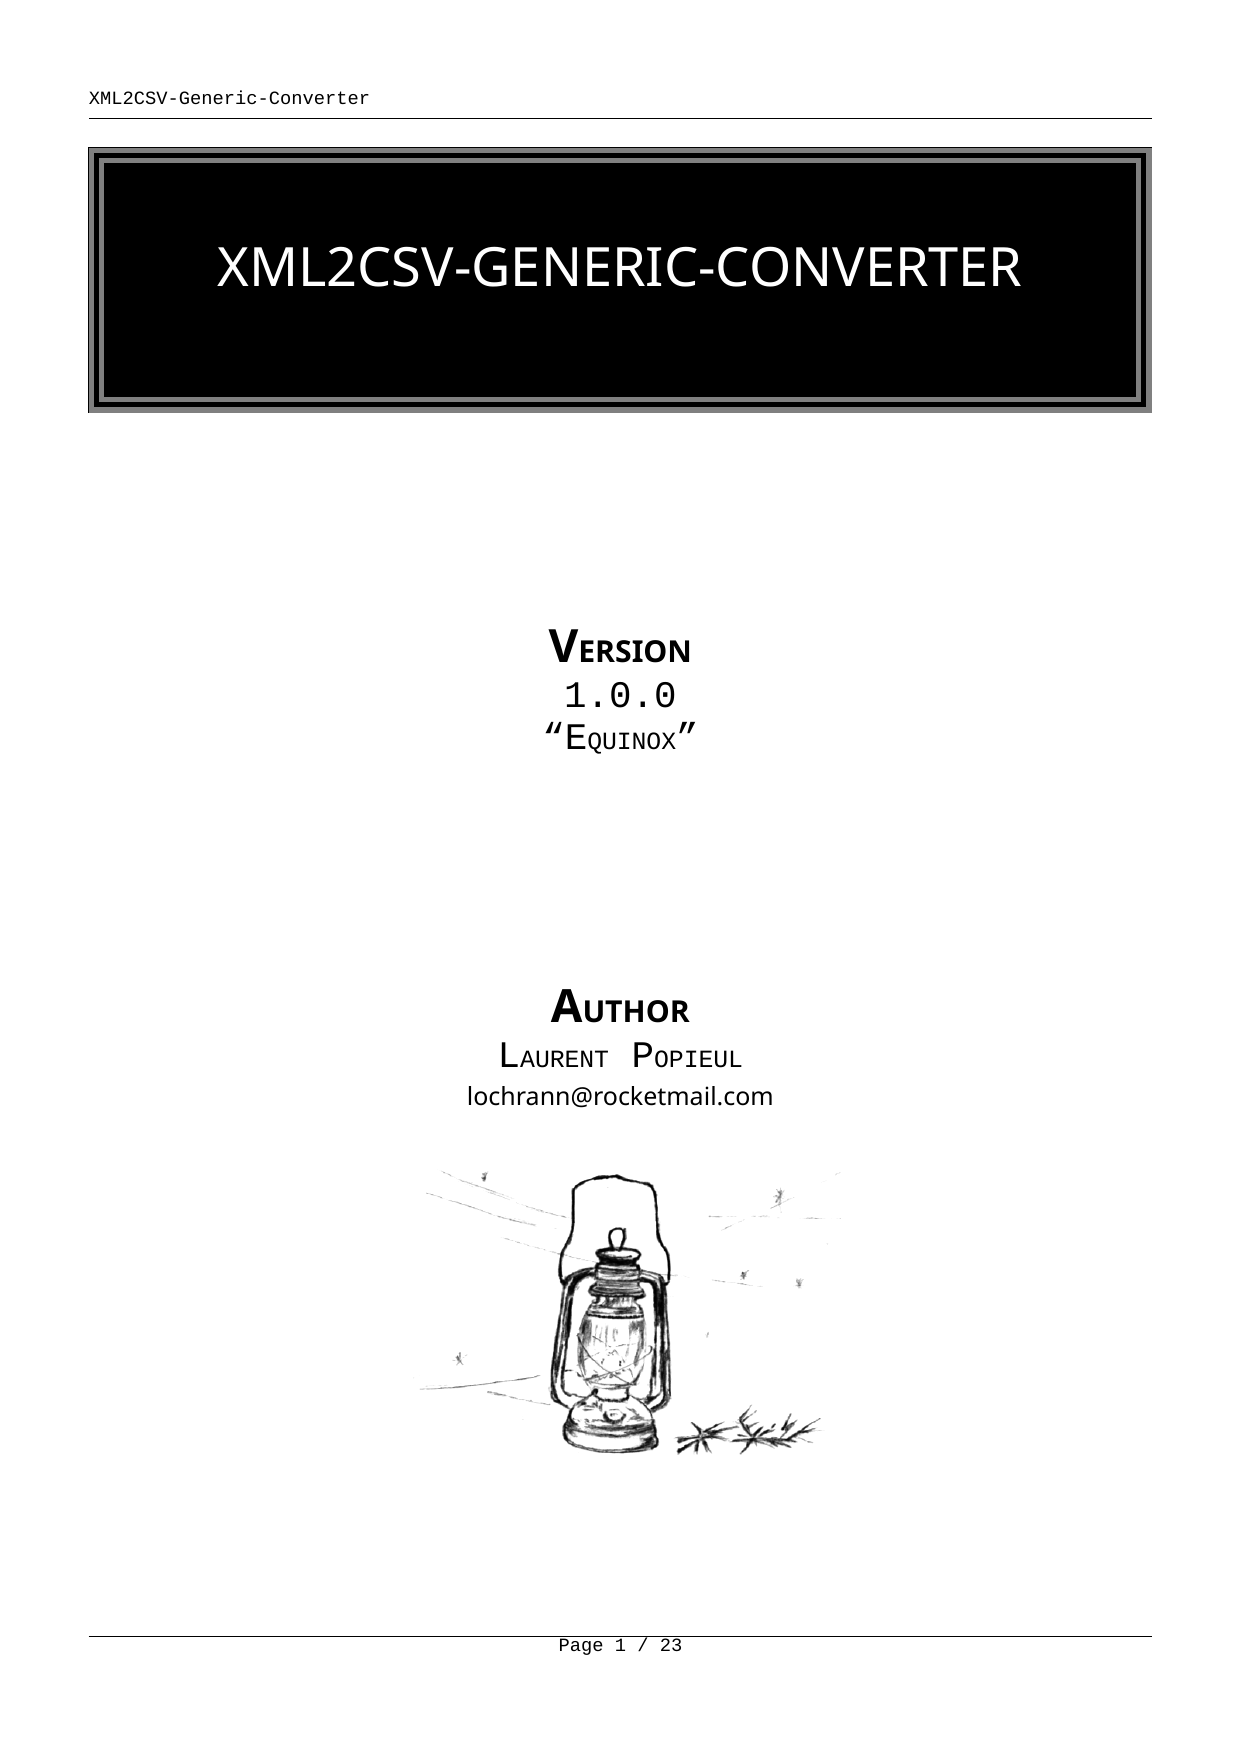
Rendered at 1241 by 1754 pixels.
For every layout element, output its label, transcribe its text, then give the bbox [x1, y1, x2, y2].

text Version [88, 614, 1152, 676]
text lochrann@rocketmail.com [88, 1078, 1152, 1112]
text XML2CSV-GENERIC-CONVERTER [104, 210, 1136, 302]
text “Equinox” [88, 718, 1152, 761]
text Author [88, 973, 1152, 1036]
text 1.0.0 [88, 676, 1152, 718]
text Laurent Popieul [88, 1036, 1152, 1078]
